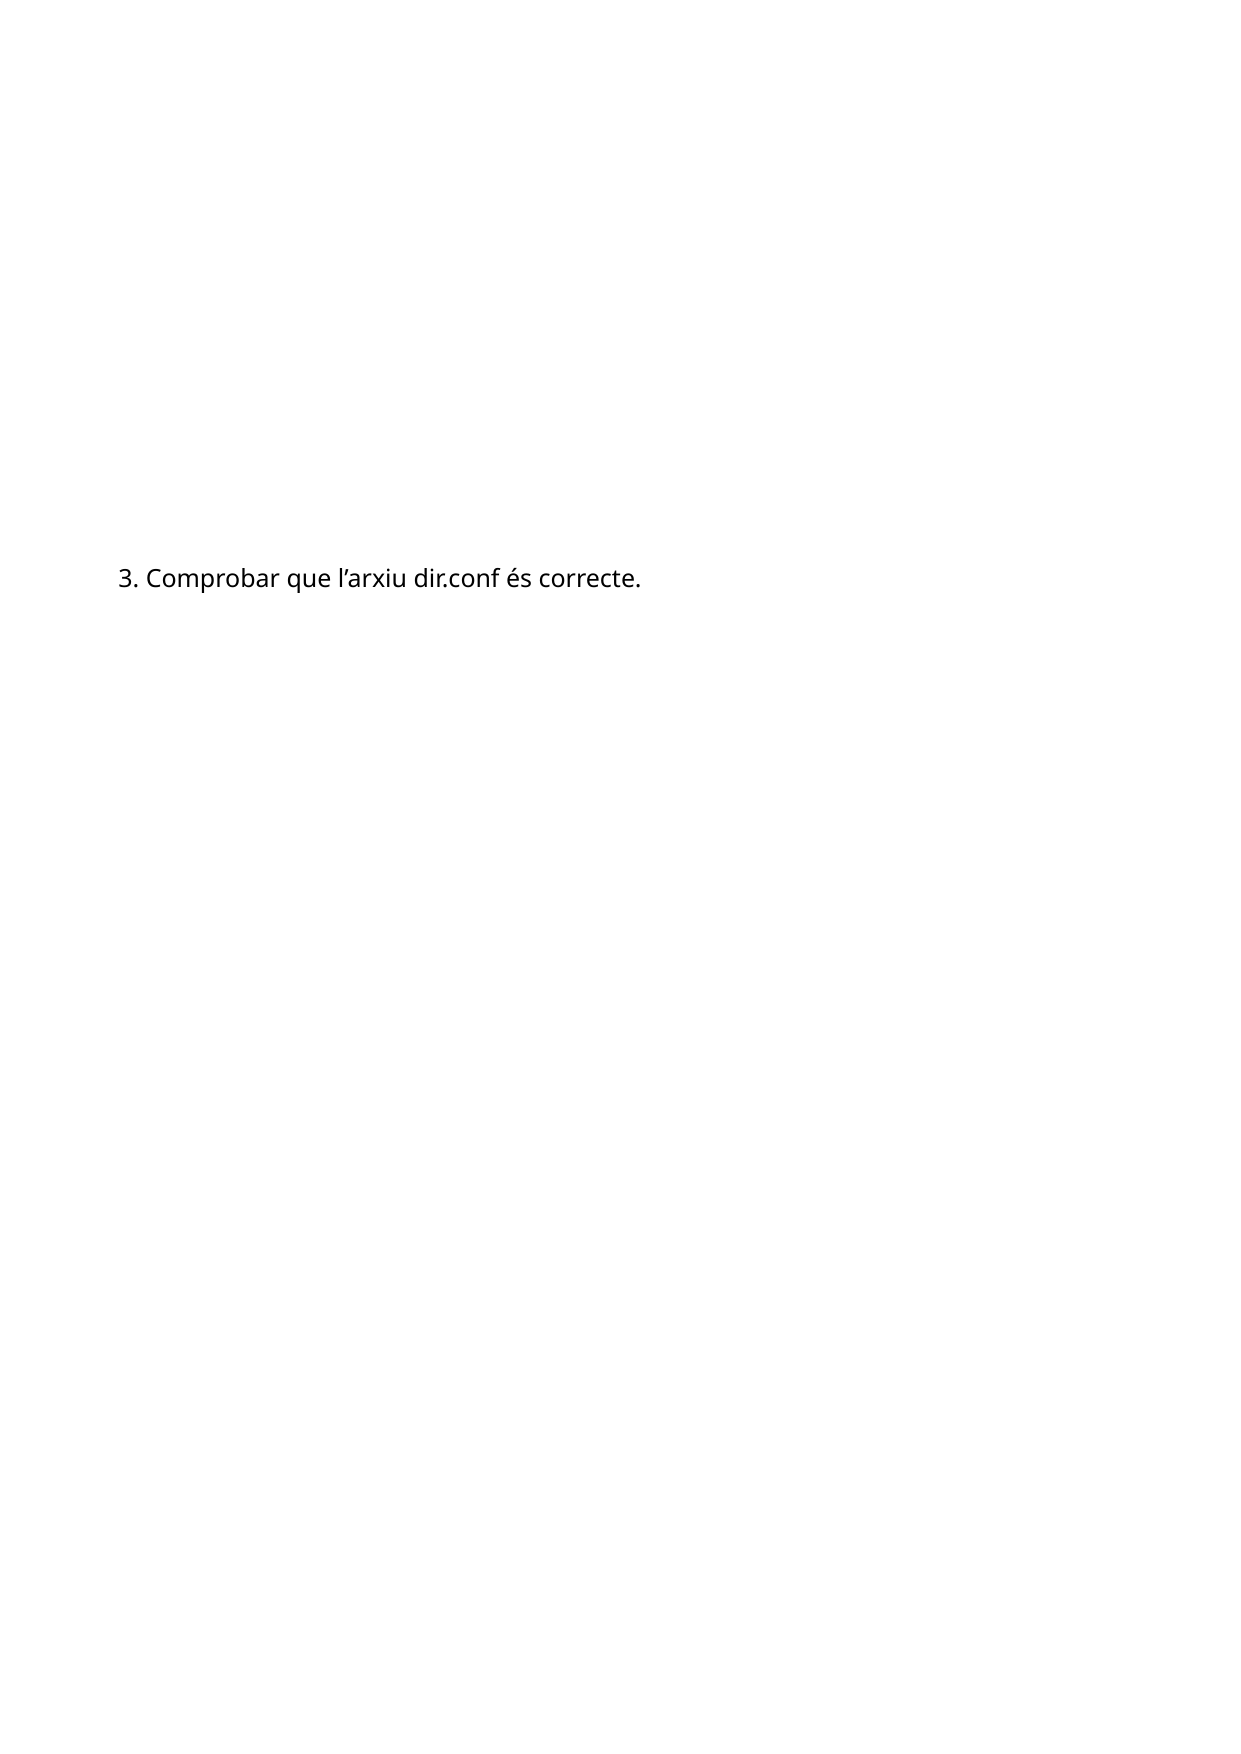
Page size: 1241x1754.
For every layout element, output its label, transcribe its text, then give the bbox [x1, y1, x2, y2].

text 3. Comprobar que l’arxiu dir.conf és correcte. [118, 561, 1122, 595]
